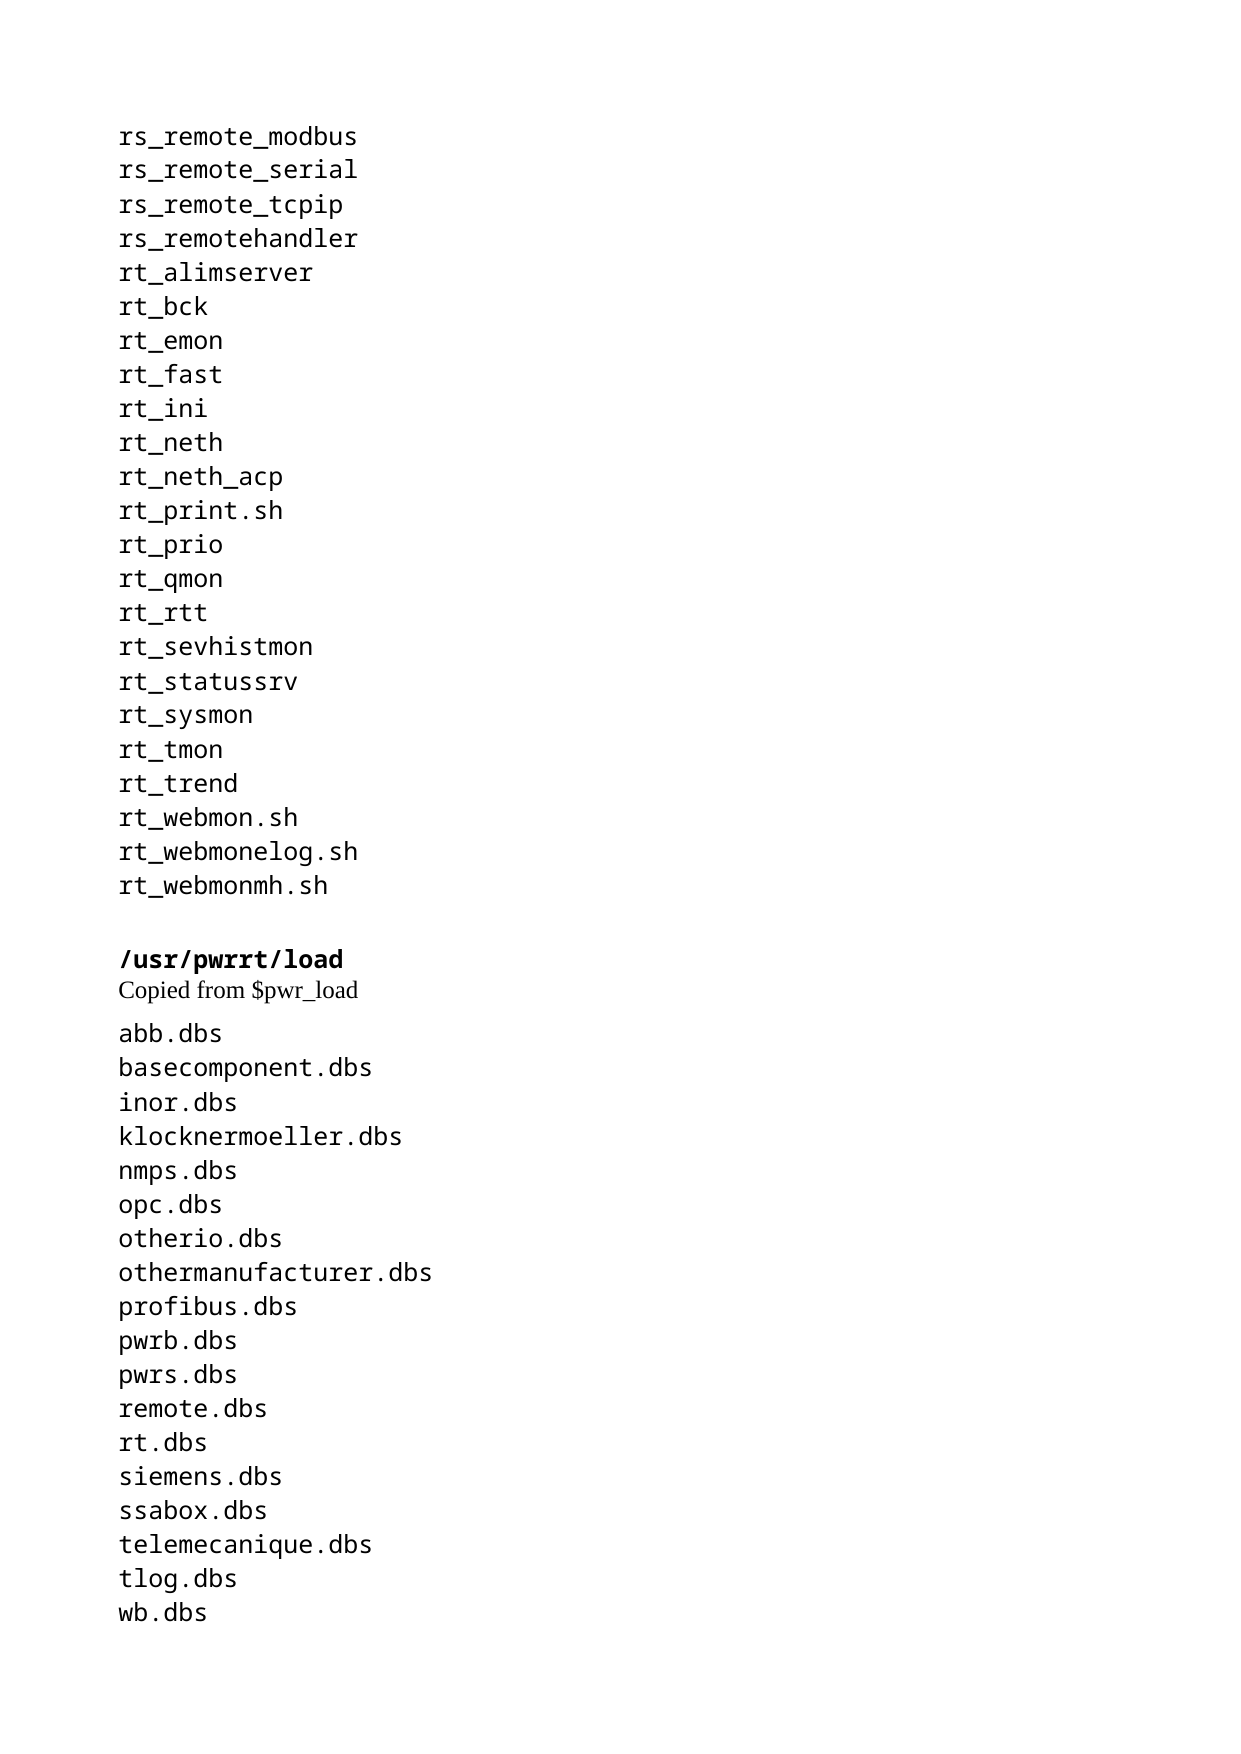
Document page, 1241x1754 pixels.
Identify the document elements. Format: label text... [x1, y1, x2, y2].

text nmps.dbs [118, 1152, 1122, 1186]
text remote.dbs [118, 1391, 1122, 1425]
text otherio.dbs [118, 1220, 1122, 1254]
text rt_webmonmh.sh [118, 867, 1122, 902]
text abb.dbs [118, 1016, 1122, 1050]
text rt_statussrv [118, 663, 1122, 697]
text ssabox.dbs [118, 1493, 1122, 1527]
text rs_remote_serial [118, 152, 1122, 186]
text rs_remotehandler [118, 220, 1122, 254]
text rt_rtt [118, 595, 1122, 629]
text rt_alimserver [118, 254, 1122, 288]
text /usr/pwrrt/load [118, 942, 1122, 976]
text rt_tmon [118, 731, 1122, 765]
text rt_emon [118, 322, 1122, 357]
text rt.dbs [118, 1425, 1122, 1459]
text rt_fast [118, 357, 1122, 391]
text rt_qmon [118, 561, 1122, 595]
text pwrb.dbs [118, 1323, 1122, 1357]
text siemens.dbs [118, 1459, 1122, 1493]
text wb.dbs [118, 1595, 1122, 1629]
text telemecanique.dbs [118, 1527, 1122, 1561]
text rs_remote_modbus [118, 118, 1122, 152]
text opc.dbs [118, 1186, 1122, 1220]
text profibus.dbs [118, 1288, 1122, 1323]
text rt_neth_acp [118, 459, 1122, 493]
text othermanufacturer.dbs [118, 1254, 1122, 1288]
text rt_webmon.sh [118, 799, 1122, 833]
text rt_webmonelog.sh [118, 833, 1122, 867]
text klocknermoeller.dbs [118, 1118, 1122, 1152]
text rt_sysmon [118, 697, 1122, 731]
text Copied from $pwr_load [118, 976, 1122, 1003]
text rt_ini [118, 391, 1122, 425]
text basecomponent.dbs [118, 1050, 1122, 1084]
text rt_print.sh [118, 493, 1122, 527]
text rs_remote_tcpip [118, 186, 1122, 220]
text inor.dbs [118, 1084, 1122, 1118]
text tlog.dbs [118, 1561, 1122, 1595]
text pwrs.dbs [118, 1357, 1122, 1391]
text rt_sevhistmon [118, 629, 1122, 663]
text rt_trend [118, 765, 1122, 799]
text rt_bck [118, 288, 1122, 322]
text rt_prio [118, 527, 1122, 561]
text rt_neth [118, 425, 1122, 459]
